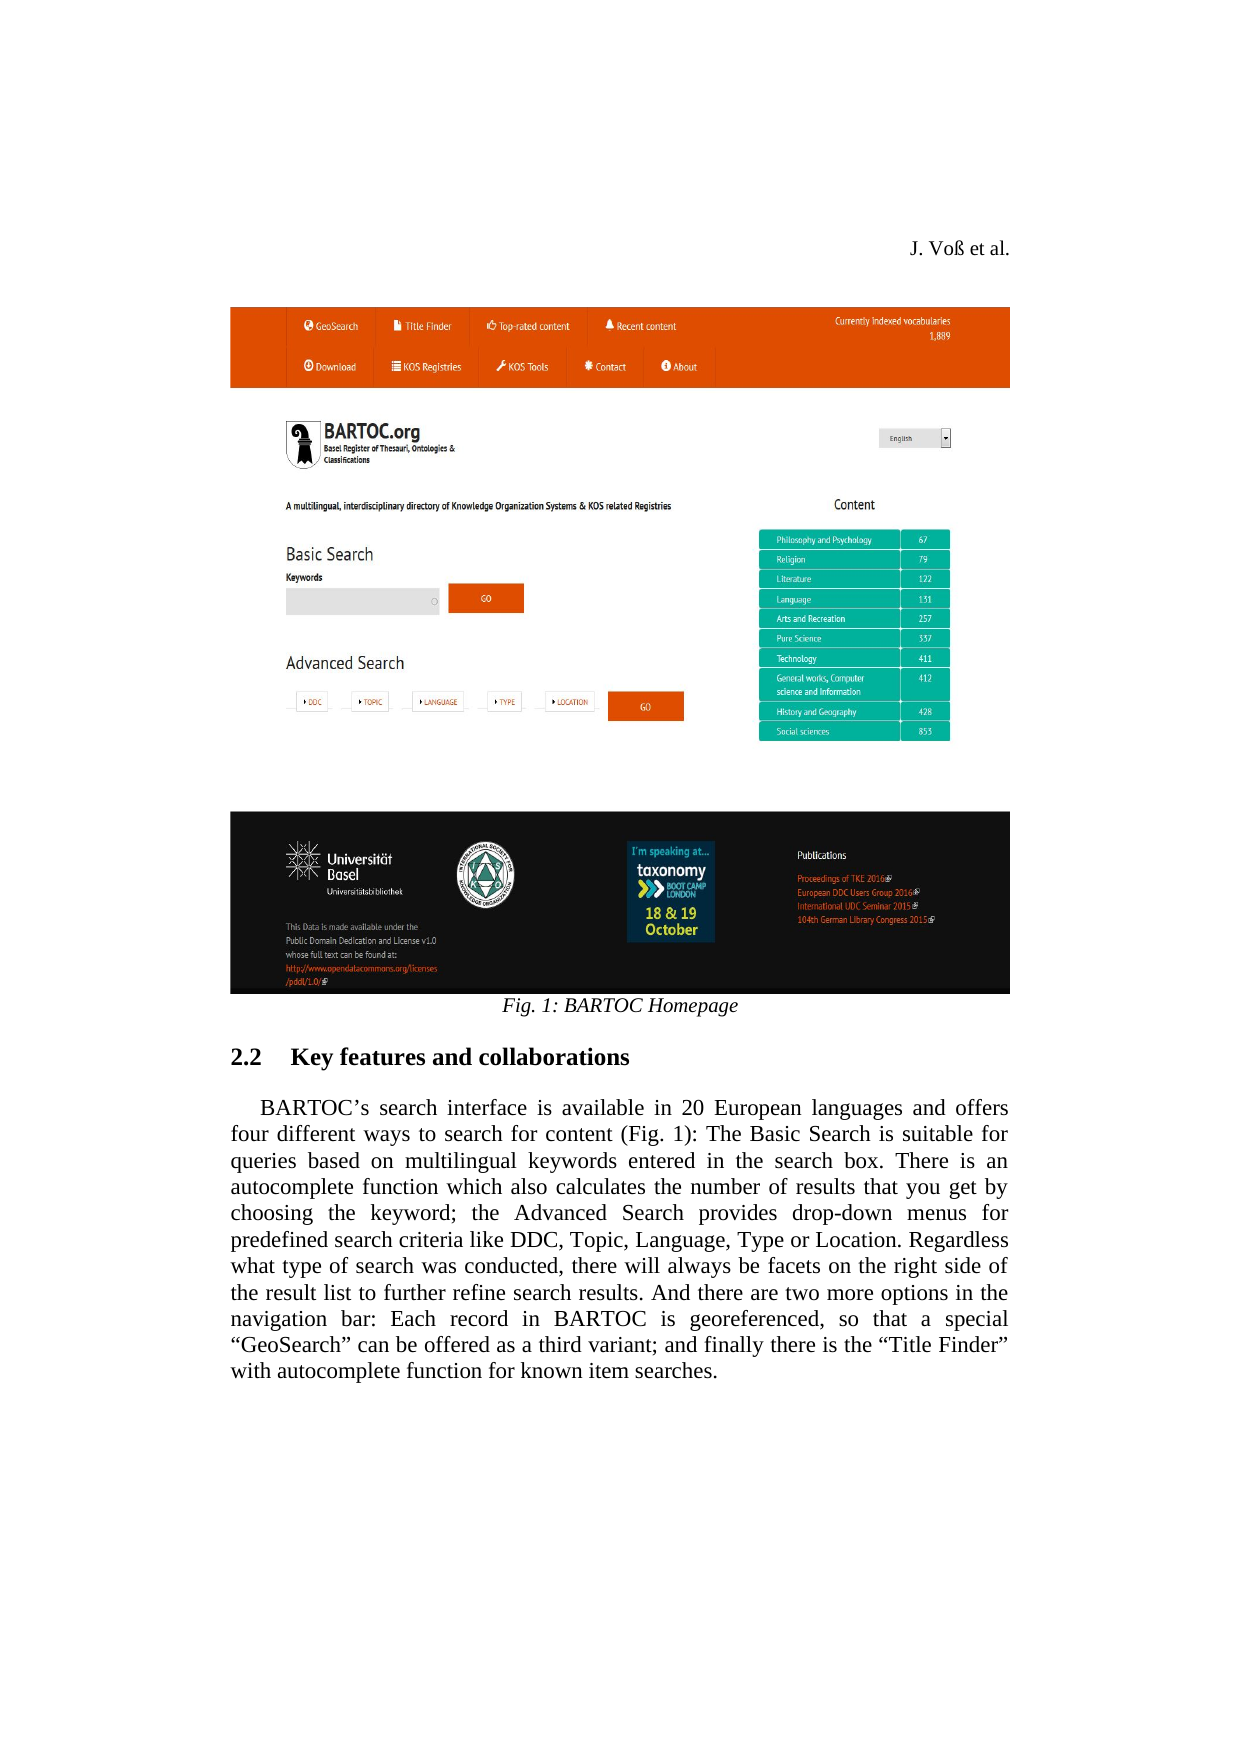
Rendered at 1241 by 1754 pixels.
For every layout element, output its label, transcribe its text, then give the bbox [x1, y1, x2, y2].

text BARTOC’s search interface is available in 20 European languages and offers four different ways to search for content (Fig. 1): The Basic Search is suitable for queries based on multilingual keywords entered in the search box. There is an autocomplete function which also calculates the number of results that you get by choosing the keyword; the Advanced Search provides drop-down menus for predefined search criteria like DDC, Topic, Language, Type or Location. Regardless what type of search was conducted, there will always be facets on the right side of the result list to further refine search results. And there are two more options in the navigation bar: Each record in BARTOC is georeferenced, so that a special “GeoSearch” can be offered as a third variant; and finally there is the “Title Finder” with autocomplete function for known item searches. [230, 1094, 1010, 1384]
subtitle Key features and collaborations [230, 1042, 1010, 1071]
text Fig. 1: BARTOC Homepage [230, 994, 1010, 1017]
picture [230, 307, 1010, 994]
